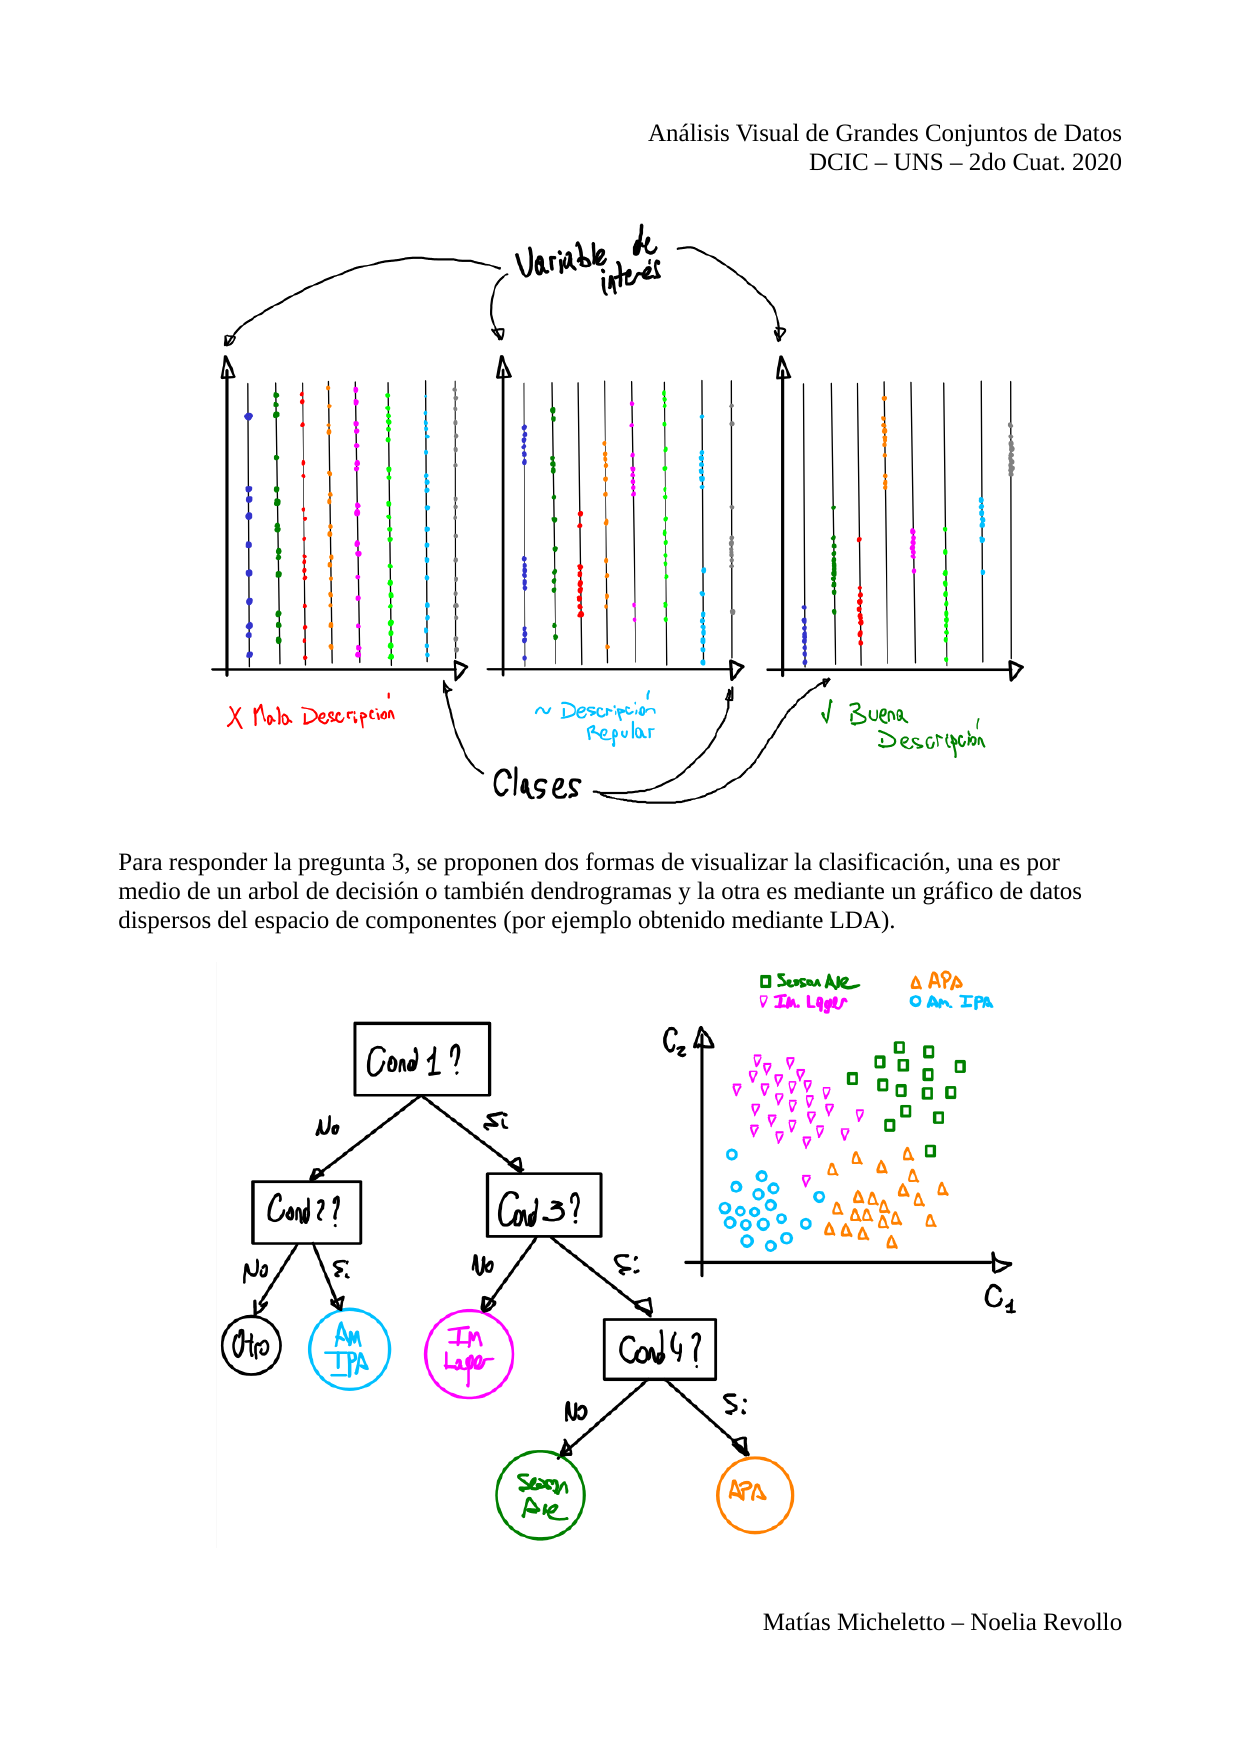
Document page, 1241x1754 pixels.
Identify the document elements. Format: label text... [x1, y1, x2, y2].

picture [193, 205, 1048, 819]
text Para responder la pregunta 3, se proponen dos formas de visualizar la clasificación, una es por medio de un arbol de decisión o también dendrogramas y la otra es mediante un gráfico de datos dispersos del espacio de componentes (por ejemplo obtenido mediante LDA). [118, 847, 1122, 933]
picture [216, 962, 1024, 1548]
